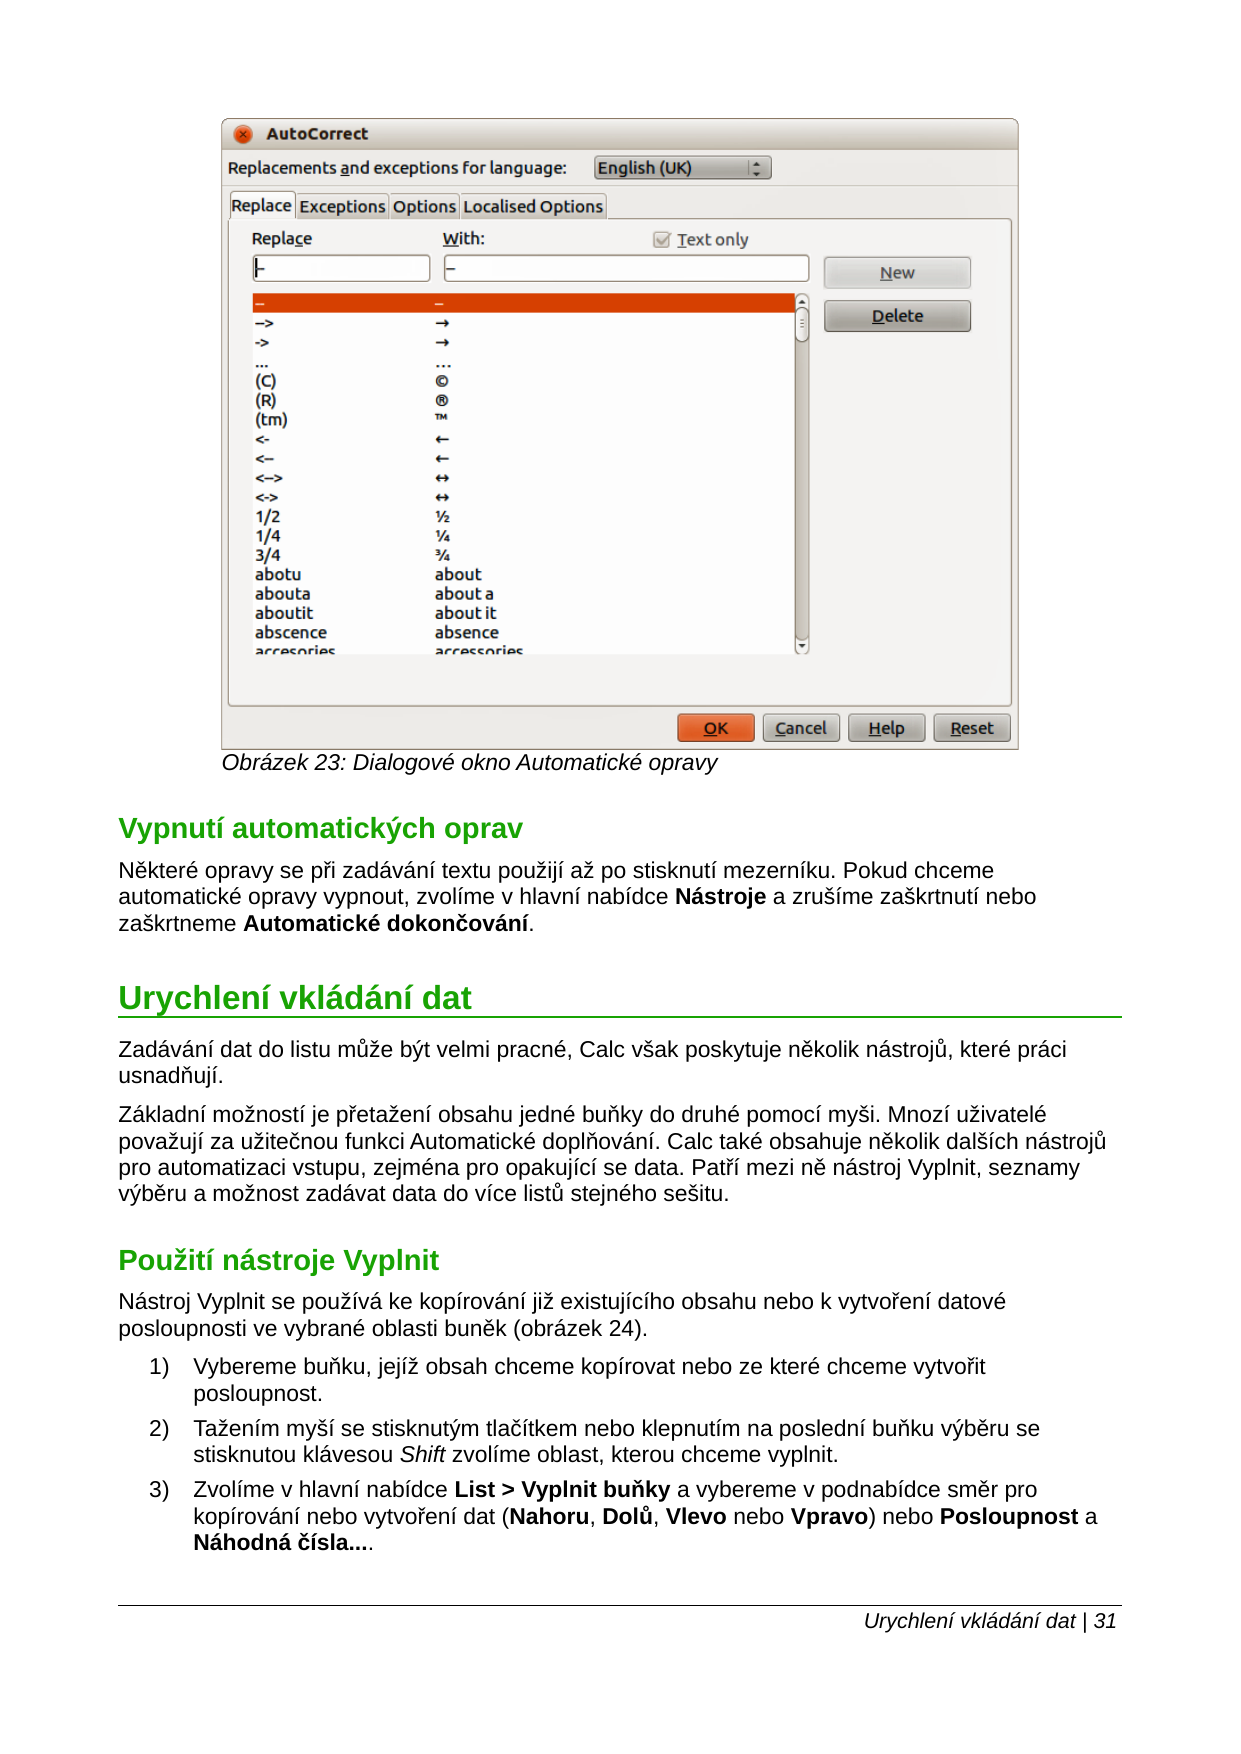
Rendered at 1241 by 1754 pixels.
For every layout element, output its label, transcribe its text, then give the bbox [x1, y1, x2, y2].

list Tažením myší se stisknutým tlačítkem nebo klepnutím na poslední buňku výběru se stisknutou klávesou Shift zvolíme oblast, kterou chceme vyplnit. [169, 1415, 1122, 1468]
text Zadávání dat do listu může být velmi pracné, Calc však poskytuje několik nástrojů, které práci usnadňují. [118, 1036, 1122, 1089]
text Obrázek 23: Dialogové okno Automatické opravy [221, 750, 1019, 776]
text Některé opravy se při zadávání textu použijí až po stisknutí mezerníku. Pokud chceme automatické opravy vypnout, zvolíme v hlavní nabídce Nástroje a zrušíme zaškrtnutí nebo zaškrtneme Automatické dokončování. [118, 857, 1122, 936]
list Zvolíme v hlavní nabídce List > Vyplnit buňky a vybereme v podnabídce směr pro kopírování nebo vytvoření dat (Nahoru, Dolů, Vlevo nebo Vpravo) nebo Posloupnost a Náhodná čísla.... [169, 1476, 1122, 1556]
text Základní možností je přetažení obsahu jedné buňky do druhé pomocí myši. Mnozí uživatelé považují za užitečnou funkci Automatické doplňování. Calc také obsahuje několik dalších nástrojů pro automatizaci vstupu, zejména pro opakující se data. Patří mezi ně nástroj Vyplnit, seznamy výběru a možnost zadávat data do více listů stejného sešitu. [118, 1101, 1122, 1207]
subtitle Vypnutí automatických oprav [118, 811, 1122, 845]
picture [221, 118, 1019, 750]
subtitle Použití nástroje Vyplnit [118, 1243, 1122, 1276]
subtitle Urychlení vkládání dat [118, 978, 1122, 1016]
list Vybereme buňku, jejíž obsah chceme kopírovat nebo ze které chceme vytvořit posloupnost. [169, 1353, 1122, 1406]
text Nástroj Vyplnit se používá ke kopírování již existujícího obsahu nebo k vytvoření datové posloupnosti ve vybrané oblasti buněk (obrázek 24). [118, 1288, 1122, 1341]
